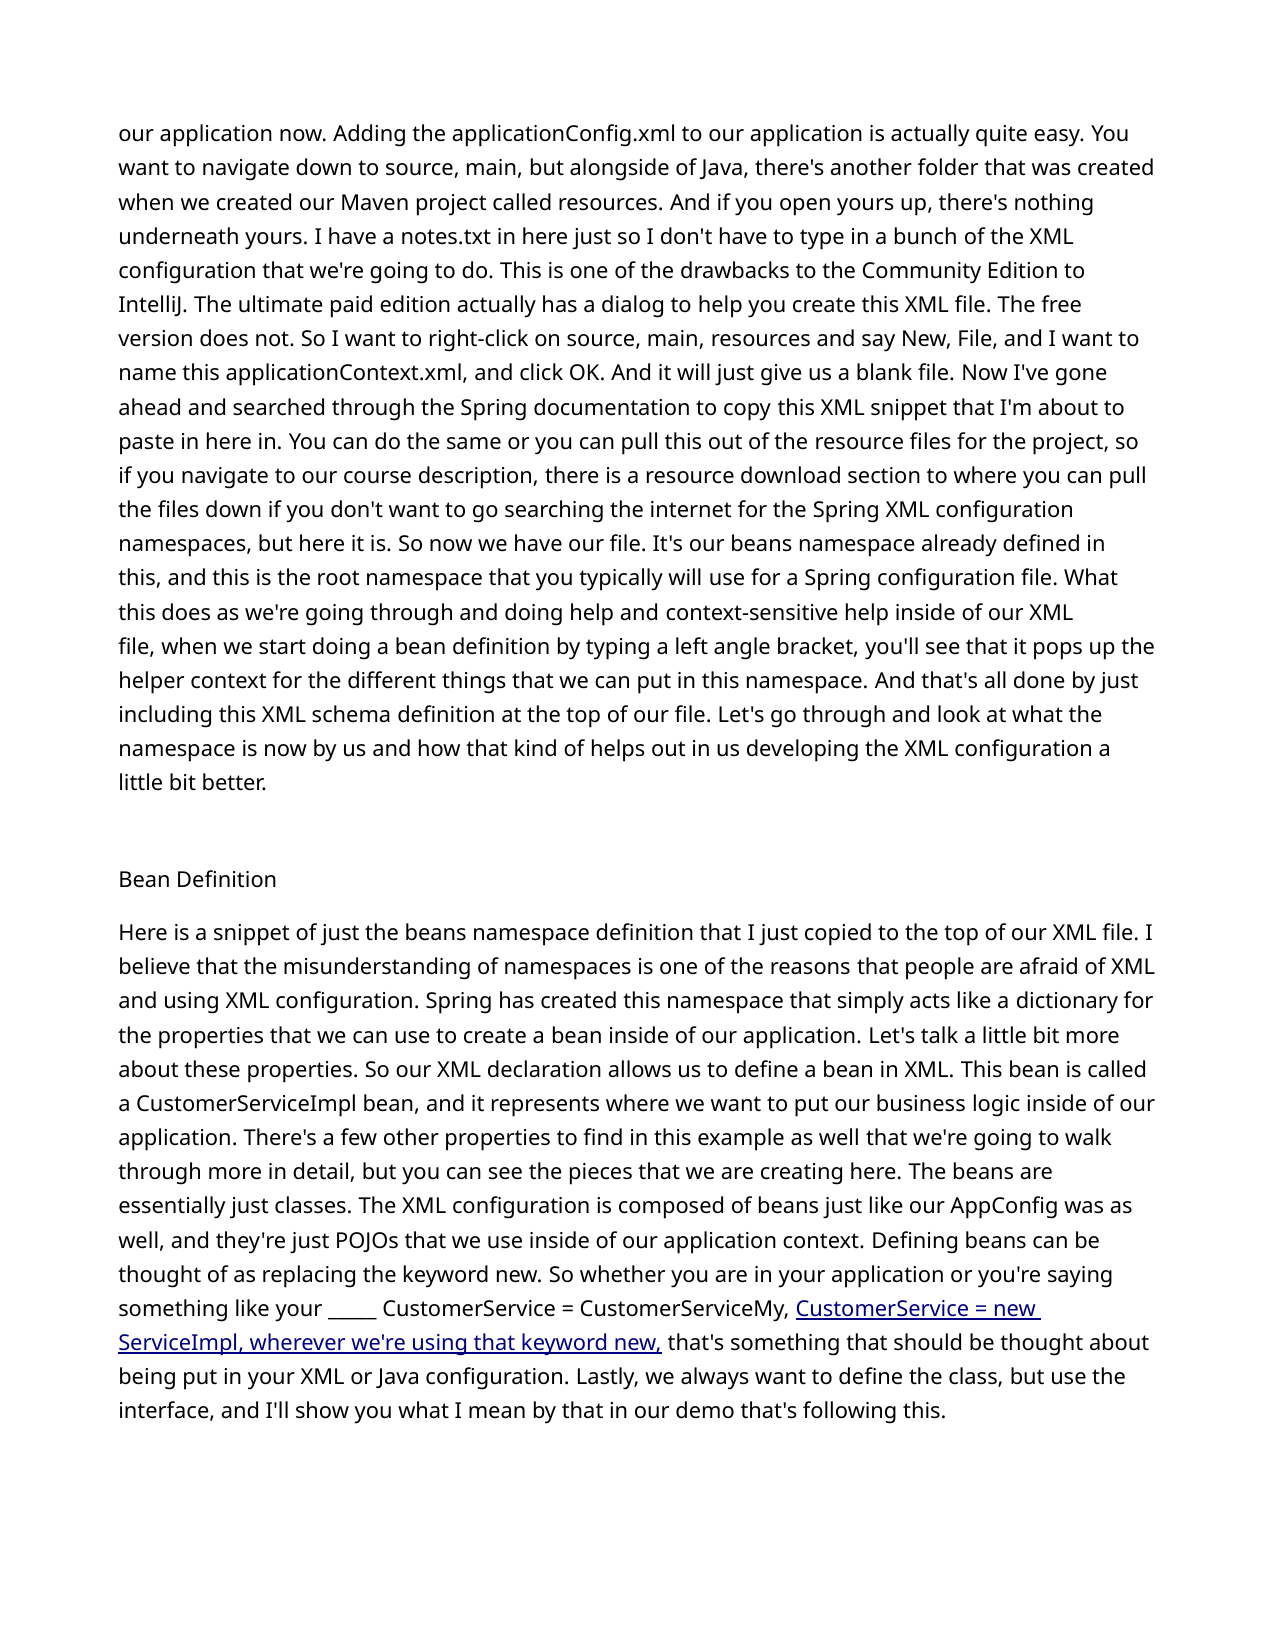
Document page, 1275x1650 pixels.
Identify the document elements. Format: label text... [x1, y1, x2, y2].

text Here is a snippet of just the beans namespace definition that I just copied to the top of our XML file. I believe that the misunderstanding of namespaces is one of the reasons that people are afraid of XML and using XML configuration. Spring has created this namespace that simply acts like a dictionary for the properties that we can use to create a bean inside of our application. Let's talk a little bit more about these properties. So our XML declaration allows us to define a bean in XML. This bean is called a CustomerServiceImpl bean, and it represents where we want to put our business logic inside of our application. There's a few other properties to find in this example as well that we're going to walk through more in detail, but you can see the pieces that we are creating here. The beans are essentially just classes. The XML configuration is composed of beans just like our AppConfig was as well, and they're just POJOs that we use inside of our application context. Defining beans can be thought of as replacing the keyword new. So whether you are in your application or you're saying something like your _____ CustomerService = CustomerServiceMy, CustomerService = new ServiceImpl, wherever we're using that keyword new, that's something that should be thought about being put in your XML or Java configuration. Lastly, we always want to define the class, but use the interface, and I'll show you what I mean by that in our demo that's following this. [118, 917, 1157, 1425]
subtitle Bean Definition [118, 864, 1157, 894]
text our application now. Adding the applicationConfig.xml to our application is actually quite easy. You want to navigate down to source, main, but alongside of Java, there's another folder that was created when we created our Maven project called resources. And if you open yours up, there's nothing underneath yours. I have a notes.txt in here just so I don't have to type in a bunch of the XML configuration that we're going to do. This is one of the drawbacks to the Community Edition to IntelliJ. The ultimate paid edition actually has a dialog to help you create this XML file. The free version does not. So I want to right-click on source, main, resources and say New, File, and I want to name this applicationContext.xml, and click OK. And it will just give us a blank file. Now I've gone ahead and searched through the Spring documentation to copy this XML snippet that I'm about to paste in here in. You can do the same or you can pull this out of the resource files for the project, so if you navigate to our course description, there is a resource download section to where you can pull the files down if you don't want to go searching the internet for the Spring XML configuration namespaces, but here it is. So now we have our file. It's our beans namespace already defined in this, and this is the root namespace that you typically will use for a Spring configuration file. What this does as we're going through and doing help and context-sensitive help inside of our XML file, when we start doing a bean definition by typing a left angle bracket, you'll see that it pops up the helper context for the different things that we can put in this namespace. And that's all done by just including this XML schema definition at the top of our file. Let's go through and look at what the namespace is now by us and how that kind of helps out in us developing the XML configuration a little bit better. [118, 118, 1157, 797]
